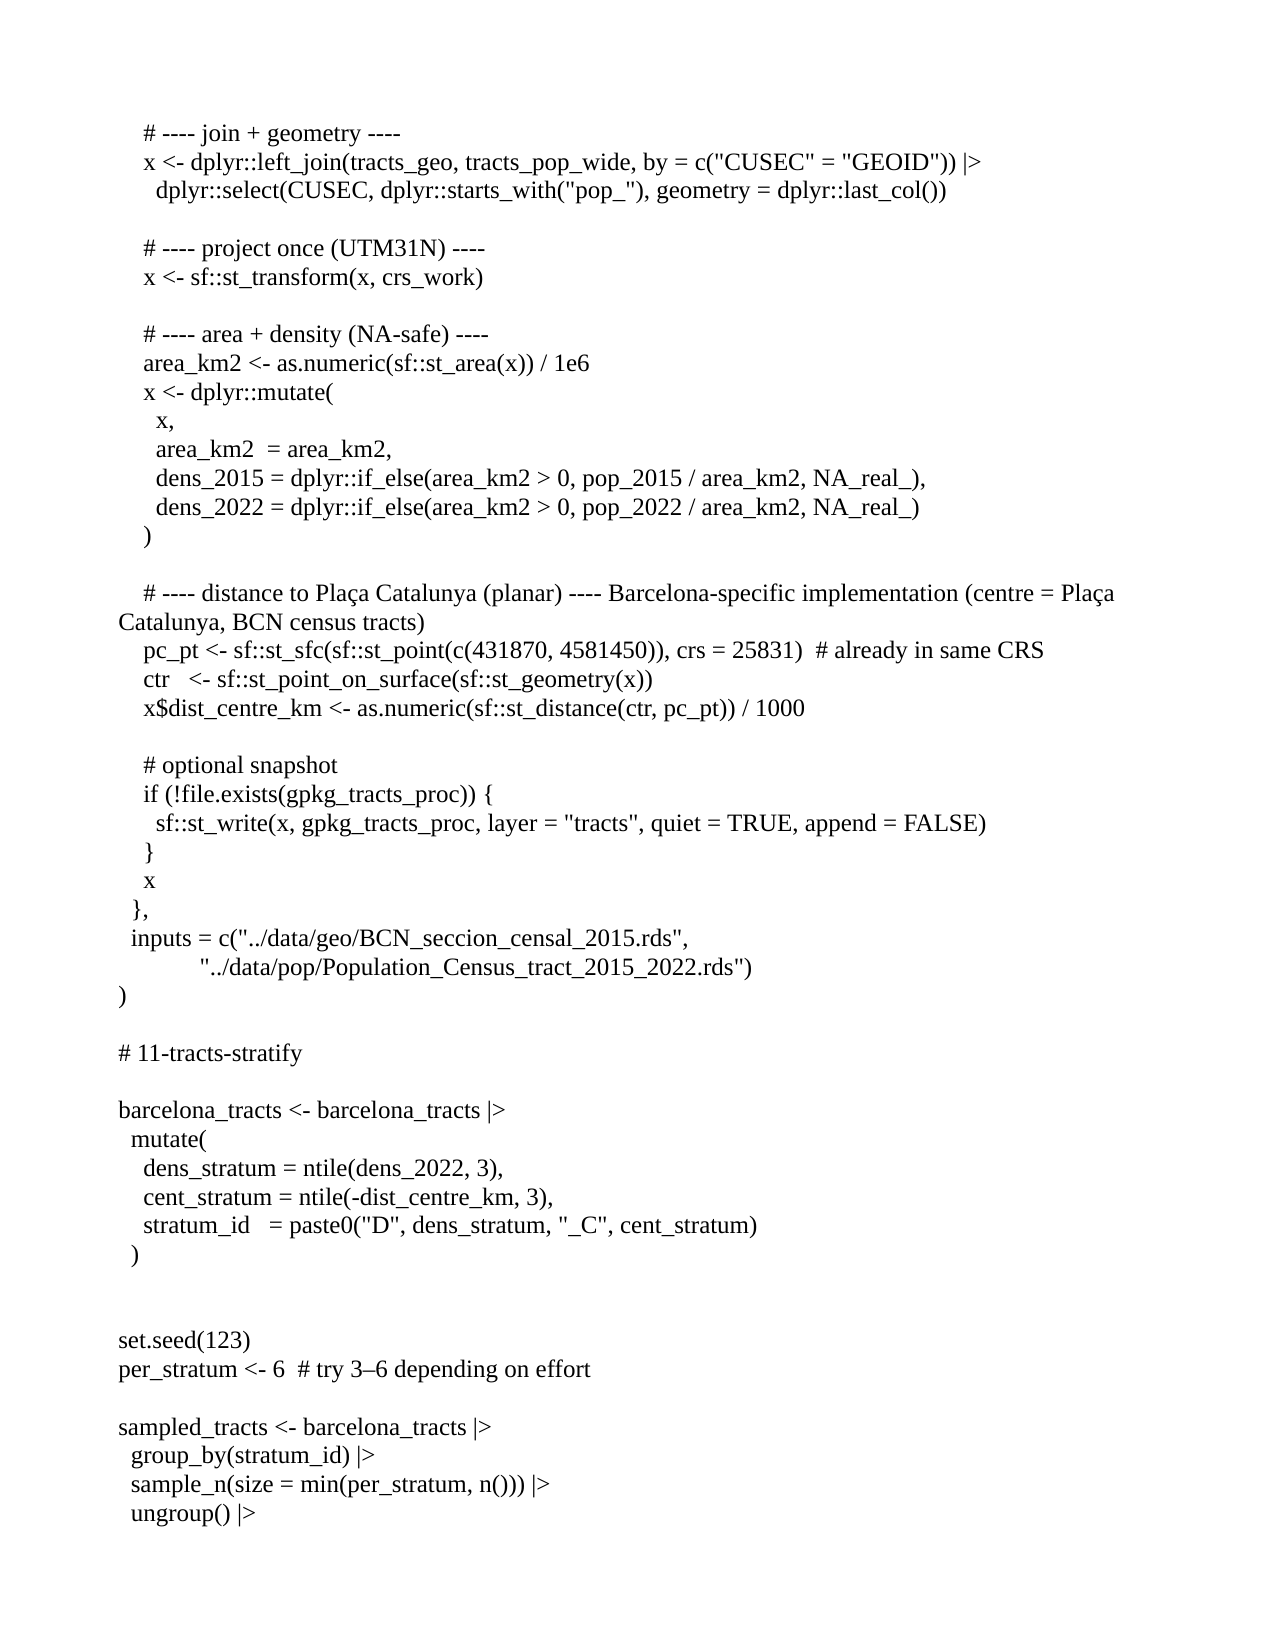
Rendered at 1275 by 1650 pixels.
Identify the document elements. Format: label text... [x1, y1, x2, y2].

text x <- dplyr::mutate( [118, 377, 1157, 406]
text area_km2 = area_km2, [118, 434, 1157, 463]
text # optional snapshot [118, 751, 1157, 779]
text inputs = c("../data/geo/BCN_seccion_censal_2015.rds", [118, 923, 1157, 952]
text set.seed(123) [118, 1326, 1157, 1354]
text barcelona_tracts <- barcelona_tracts |> [118, 1096, 1157, 1124]
text ) [118, 981, 1157, 1009]
text per_stratum <- 6 # try 3–6 depending on effort [118, 1354, 1157, 1383]
text ungroup() |> [118, 1498, 1157, 1527]
text mutate( [118, 1124, 1157, 1153]
text x [118, 866, 1157, 894]
text area_km2 <- as.numeric(sf::st_area(x)) / 1e6 [118, 348, 1157, 377]
text ctr <- sf::st_point_on_surface(sf::st_geometry(x)) [118, 664, 1157, 693]
text group_by(stratum_id) |> [118, 1441, 1157, 1469]
text "../data/pop/Population_Census_tract_2015_2022.rds") [118, 952, 1157, 981]
text ) [118, 521, 1157, 549]
text dens_2015 = dplyr::if_else(area_km2 > 0, pop_2015 / area_km2, NA_real_), [118, 463, 1157, 492]
text # 11-tracts-stratify [118, 1038, 1157, 1067]
text # ---- join + geometry ---- [118, 118, 1157, 147]
text dens_stratum = ntile(dens_2022, 3), [118, 1153, 1157, 1182]
text dplyr::select(CUSEC, dplyr::starts_with("pop_"), geometry = dplyr::last_col()) [118, 176, 1157, 204]
text x <- dplyr::left_join(tracts_geo, tracts_pop_wide, by = c("CUSEC" = "GEOID")) |> [118, 147, 1157, 176]
text stratum_id = paste0("D", dens_stratum, "_C", cent_stratum) [118, 1211, 1157, 1239]
text sf::st_write(x, gpkg_tracts_proc, layer = "tracts", quiet = TRUE, append = FALSE) [118, 808, 1157, 837]
text # ---- area + density (NA-safe) ---- [118, 319, 1157, 348]
text pc_pt <- sf::st_sfc(sf::st_point(c(431870, 4581450)), crs = 25831) # already in same CRS [118, 636, 1157, 664]
text sampled_tracts <- barcelona_tracts |> [118, 1412, 1157, 1441]
text x$dist_centre_km <- as.numeric(sf::st_distance(ctr, pc_pt)) / 1000 [118, 693, 1157, 722]
text if (!file.exists(gpkg_tracts_proc)) { [118, 779, 1157, 808]
text }, [118, 894, 1157, 923]
text # ---- distance to Plaça Catalunya (planar) ---- Barcelona-specific implementation (centre = Plaça Catalunya, BCN census tracts) [118, 578, 1157, 636]
text dens_2022 = dplyr::if_else(area_km2 > 0, pop_2022 / area_km2, NA_real_) [118, 492, 1157, 521]
text ) [118, 1239, 1157, 1268]
text # ---- project once (UTM31N) ---- [118, 233, 1157, 262]
text x, [118, 406, 1157, 434]
text x <- sf::st_transform(x, crs_work) [118, 262, 1157, 291]
text cent_stratum = ntile(-dist_centre_km, 3), [118, 1182, 1157, 1211]
text } [118, 837, 1157, 866]
text sample_n(size = min(per_stratum, n())) |> [118, 1469, 1157, 1498]
